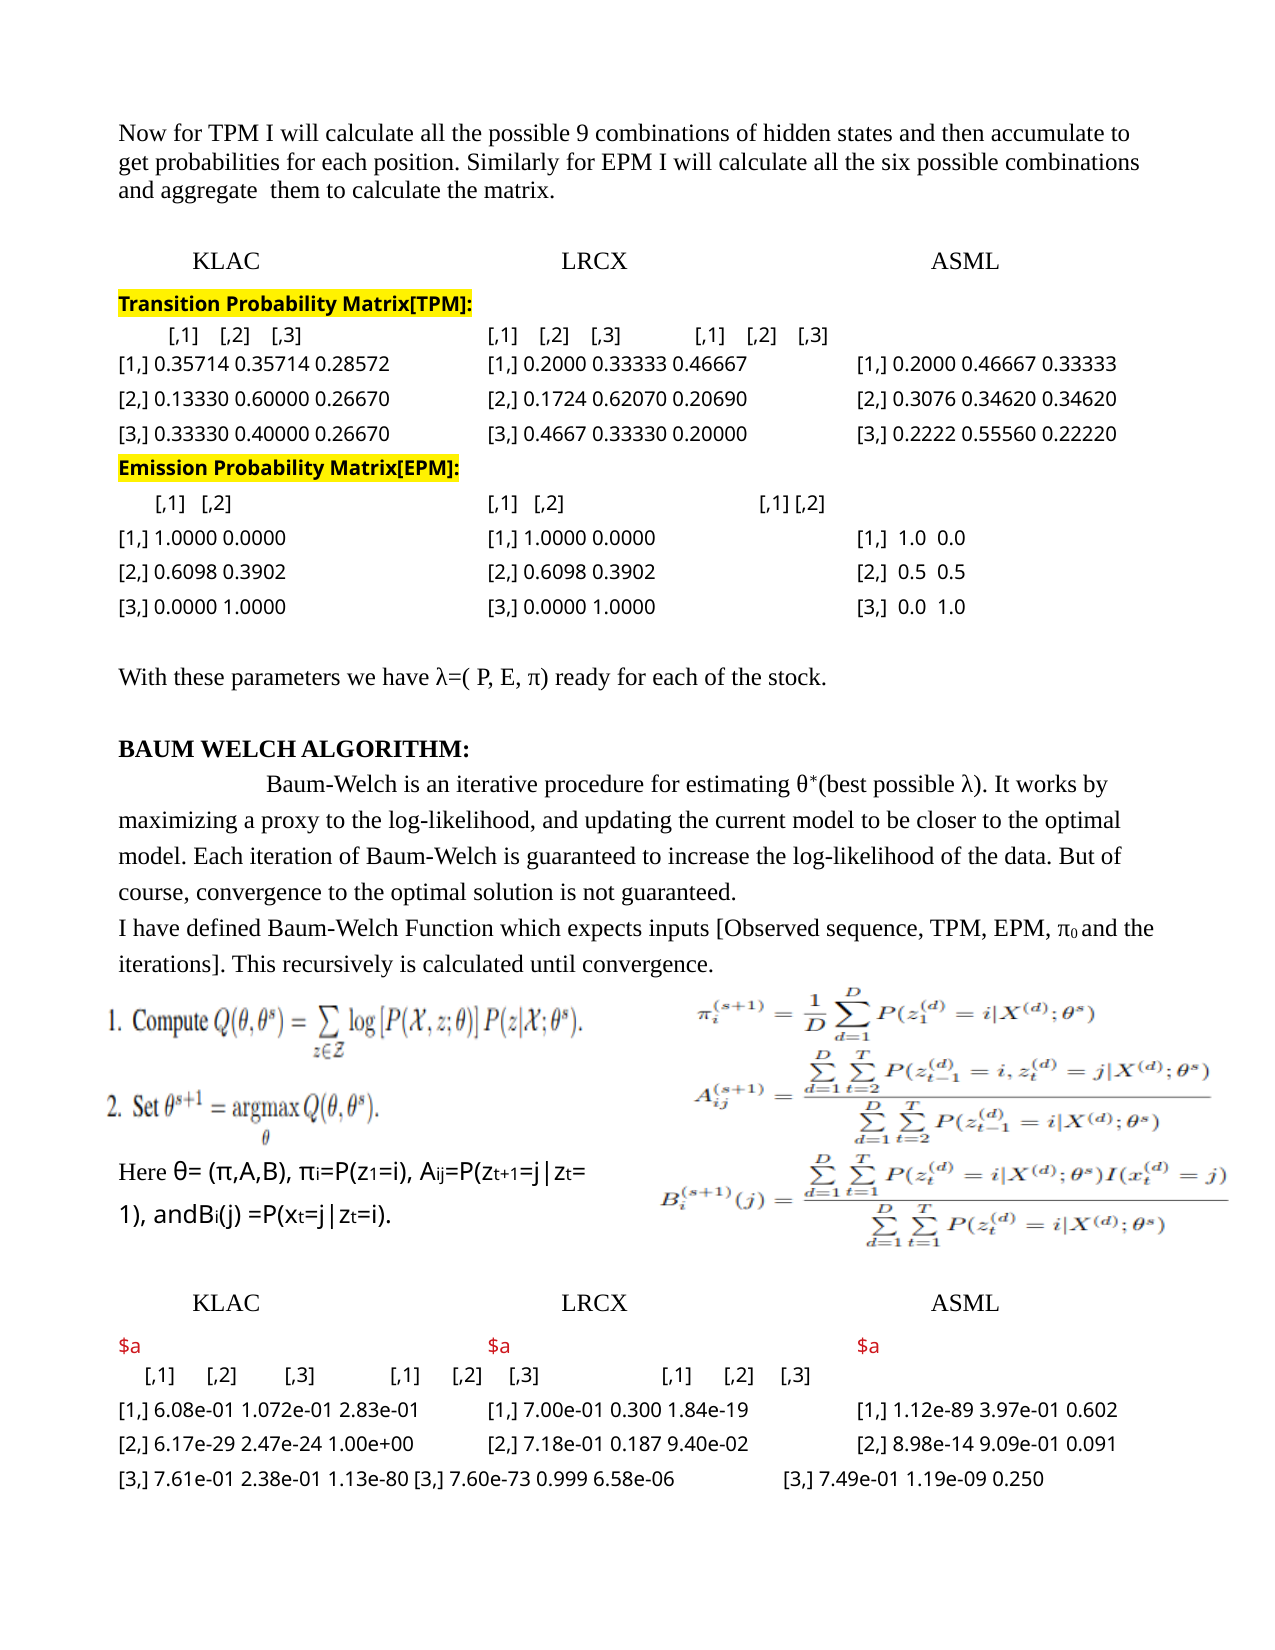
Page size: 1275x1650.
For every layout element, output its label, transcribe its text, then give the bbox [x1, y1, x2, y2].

text I have defined Baum-Welch Function which expects inputs [Observed sequence, TPM, EPM, π0 and the iterations]. This recursively is calculated until convergence. [118, 913, 1157, 978]
text [3,] 0.0000 1.0000 [3,] 0.0000 1.0000 [3,] 0.0 1.0 [118, 593, 1157, 620]
text [1,] 0.35714 0.35714 0.28572 [1,] 0.2000 0.33333 0.46667 [1,] 0.2000 0.46667 0.33333 [118, 350, 1157, 378]
text [2,] 0.13330 0.60000 0.26670 [2,] 0.1724 0.62070 0.20690 [2,] 0.3076 0.34620 0.34620 [118, 385, 1157, 412]
text $a $a $a [118, 1331, 1157, 1359]
text [2,] 6.17e-29 2.47e-24 1.00e+00 [2,] 7.18e-01 0.187 9.40e-02 [2,] 8.98e-14 9.09e-01 0.091 [118, 1430, 1157, 1457]
text Here θ= (π,A,B), πi=P(z1=i), Aij=P(zt+1=j|zt= 1), andBi(j) =P(xt=j|zt=i). [118, 985, 612, 1231]
text [1,] 1.0000 0.0000 [1,] 1.0000 0.0000 [1,] 1.0 0.0 [118, 523, 1157, 551]
text Now for TPM I will calculate all the possible 9 combinations of hidden states and then accumulate to get probabilities for each position. Similarly for EPM I will calculate all the six possible combinations and aggregate them to calculate the matrix. [118, 118, 1157, 204]
text Emission Probability Matrix[EPM]: [118, 454, 1157, 482]
text Transition Probability Matrix[TPM]: [118, 289, 1157, 317]
text KLAC LRCX ASML [118, 246, 1157, 275]
text [,1] [,2] [,3] [,1] [,2] [,3] [,1] [,2] [,3] [118, 1360, 1157, 1388]
text [,1] [,2] [,1] [,2] [,1] [,2] [118, 488, 1157, 516]
text BAUM WELCH ALGORITHM: [118, 734, 1157, 762]
picture [612, 979, 1254, 1266]
text [,1] [,2] [,3] [,1] [,2] [,3] [,1] [,2] [,3] [118, 319, 1157, 349]
text Baum-Welch is an iterative procedure for estimating θ∗(best possible λ). It works by maximizing a proxy to the log-likelihood, and updating the current model to be closer to the optimal model. Each iteration of Baum-Welch is guaranteed to increase the log-likelihood of the data. But of course, convergence to the optimal solution is not guaranteed. [118, 769, 1157, 906]
text [3,] 0.33330 0.40000 0.26670 [3,] 0.4667 0.33330 0.20000 [3,] 0.2222 0.55560 0.22220 [118, 419, 1157, 447]
text [2,] 0.6098 0.3902 [2,] 0.6098 0.3902 [2,] 0.5 0.5 [118, 558, 1157, 586]
picture [81, 985, 591, 1153]
text With these parameters we have λ=( P, E, π) ready for each of the stock. [118, 662, 1157, 691]
text [3,] 7.61e-01 2.38e-01 1.13e-80 [3,] 7.60e-73 0.999 6.58e-06 [3,] 7.49e-01 1.19e-09 0.250 [118, 1464, 1157, 1492]
text [1,] 6.08e-01 1.072e-01 2.83e-01 [1,] 7.00e-01 0.300 1.84e-19 [1,] 1.12e-89 3.97e-01 0.602 [118, 1395, 1157, 1423]
text KLAC LRCX ASML [118, 1288, 1157, 1317]
